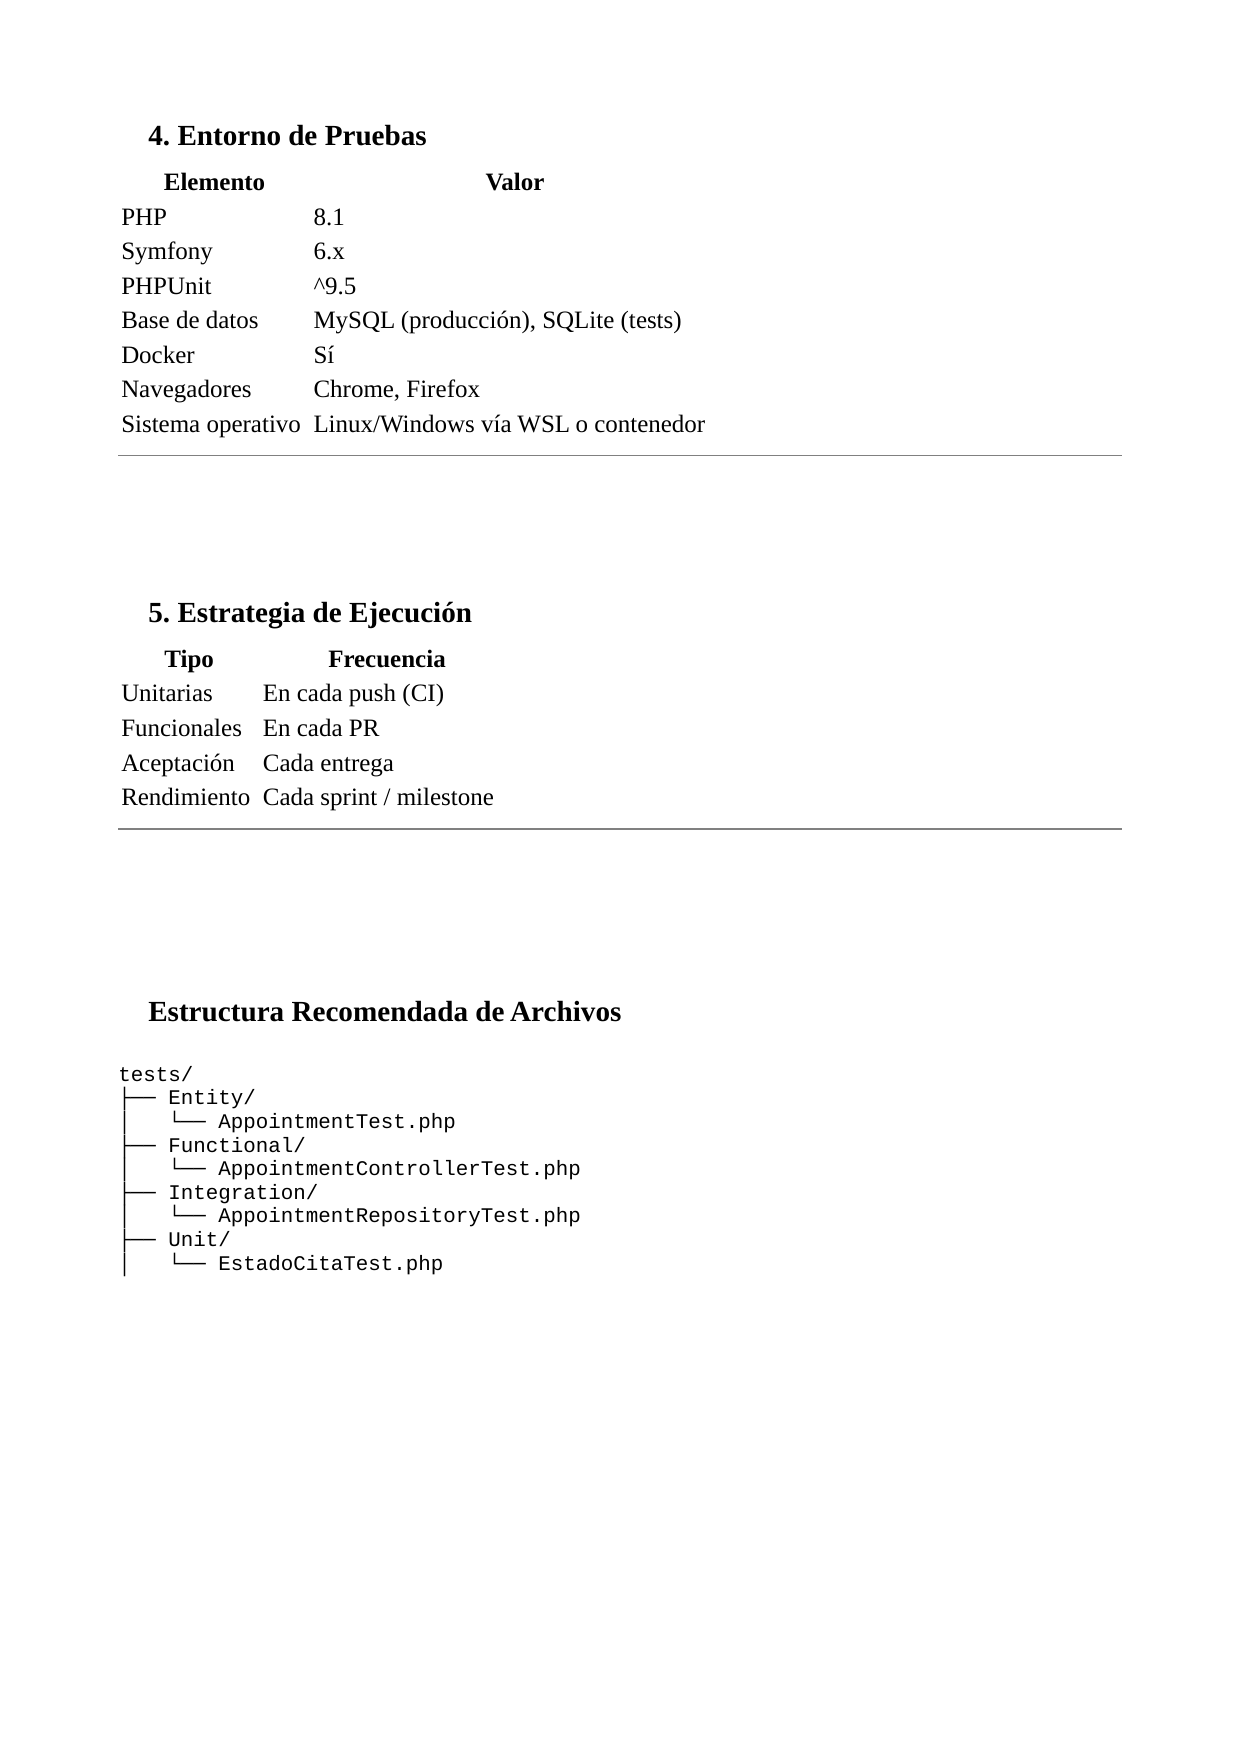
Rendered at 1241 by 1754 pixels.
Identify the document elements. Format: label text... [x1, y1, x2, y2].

table_cell PHPUnit [118, 268, 310, 302]
table_cell Aceptación [118, 745, 260, 779]
table_cell ^9.5 [310, 268, 719, 302]
table_cell Linux/Windows vía WSL o contenedor [310, 406, 719, 441]
table_header Elemento [118, 164, 310, 199]
subtitle 📁 Estructura Recomendada de Archivos [118, 994, 1122, 1027]
text ├── Entity/ [118, 1087, 1122, 1111]
text ├── Integration/ [125, 1182, 1122, 1206]
table_cell Cada sprint / milestone [260, 779, 514, 814]
text ├── Unit/ [118, 1229, 1122, 1253]
table_cell Sí [310, 337, 719, 372]
table_cell 6.x [310, 233, 719, 268]
table_cell En cada PR [260, 710, 514, 745]
table_cell En cada push (CI) [260, 676, 514, 710]
text tests/ [118, 1064, 1122, 1087]
table_cell Funcionales [118, 710, 260, 745]
table_cell 8.1 [310, 199, 719, 233]
table_header Tipo [118, 641, 260, 676]
table_cell PHP [118, 199, 310, 233]
table_cell Navegadores [118, 372, 310, 406]
table_cell Rendimiento [118, 779, 260, 814]
table_header Frecuencia [260, 641, 514, 676]
table_cell Cada entrega [260, 745, 514, 779]
table_cell Symfony [118, 233, 310, 268]
table_cell MySQL (producción), SQLite (tests) [310, 303, 719, 337]
table_cell Base de datos [118, 303, 310, 337]
text ├── Functional/ [118, 1134, 1122, 1158]
subtitle 🔧 4. Entorno de Pruebas [118, 118, 1122, 152]
table_cell Sistema operativo [118, 406, 310, 441]
table_cell Unitarias [118, 676, 260, 710]
subtitle 🧪 5. Estrategia de Ejecución [118, 595, 1122, 628]
text │ └── AppointmentControllerTest.php [118, 1158, 1122, 1182]
table_cell Chrome, Firefox [310, 372, 719, 406]
table_header Valor [310, 164, 719, 199]
text │ └── AppointmentTest.php [125, 1111, 1122, 1134]
text │ └── EstadoCitaTest.php [125, 1253, 1122, 1276]
table_cell Docker [118, 337, 310, 372]
text │ └── AppointmentRepositoryTest.php [118, 1206, 1122, 1229]
